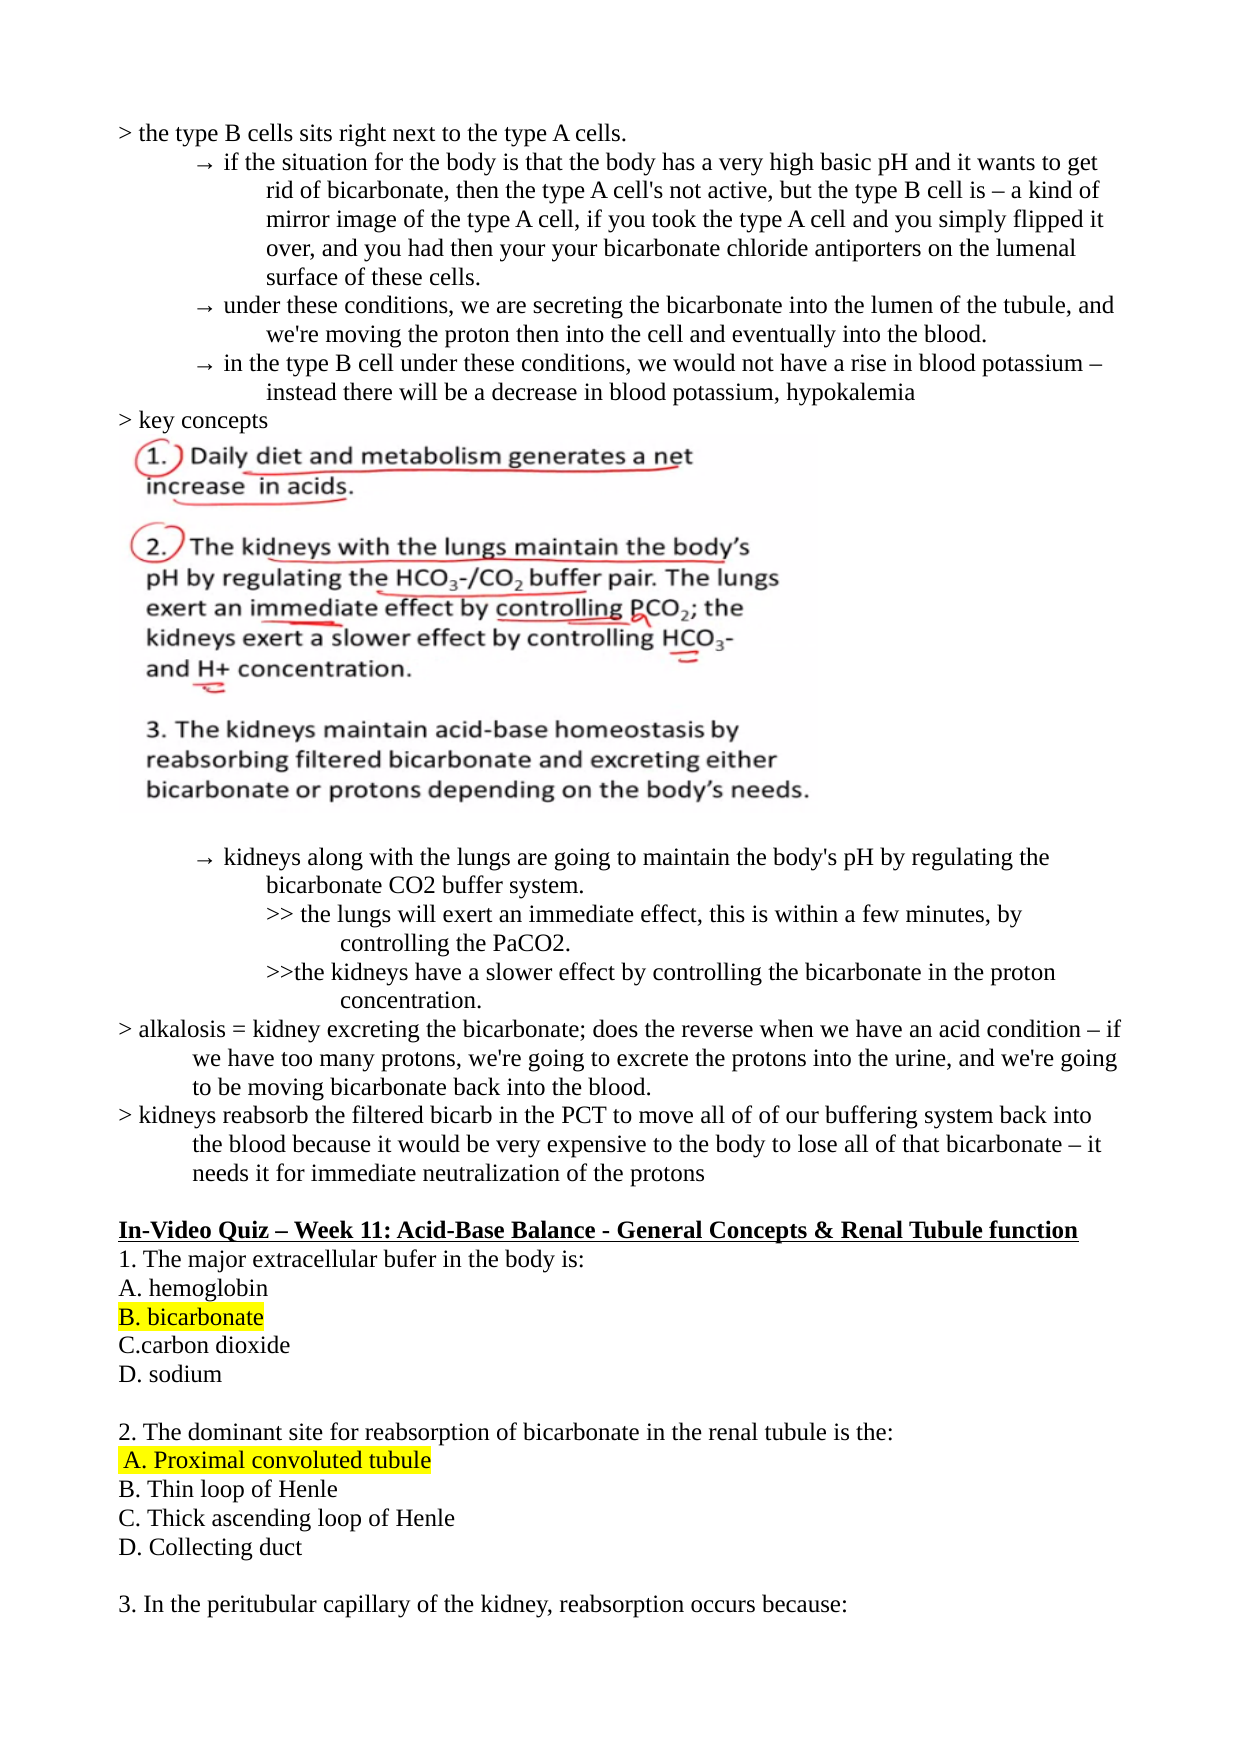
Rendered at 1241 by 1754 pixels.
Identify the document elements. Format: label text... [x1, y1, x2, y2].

text A. hemoglobin [118, 1273, 1122, 1302]
text → kidneys along with the lungs are going to maintain the body's pH by regulating the bicarbonate CO2 buffer system. >> the lungs will exert an immediate effect, this is within a few minutes, by controlling the PaCO2. >>the kidneys have a slower effect by controlling the bicarbonate in the proton concentration. > alkalosis = kidney excreting the bicarbonate; does the reverse when we have an acid condition – if we have too many protons, we're going to excrete the protons into the urine, and we're going to be moving bicarbonate back into the blood. > kidneys reabsorb the filtered bicarb in the PCT to move all of of our buffering system back into the blood because it would be very expensive to the body to lose all of that bicarbonate – it needs it for immediate neutralization of the protons [118, 842, 1122, 1187]
text A. Proximal convoluted tubule [118, 1446, 1122, 1474]
text C.carbon dioxide [118, 1331, 1122, 1359]
text > key concepts [118, 406, 1122, 434]
text D. Collecting duct [118, 1532, 1122, 1561]
text C. Thick ascending loop of Henle [118, 1503, 1122, 1532]
text D. sodium [118, 1359, 1122, 1388]
text 3. In the peritubular capillary of the kidney, reabsorption occurs because: [118, 1589, 1122, 1618]
text 1. The major extracellular bufer in the body is: [118, 1244, 1122, 1273]
text B. bicarbonate [118, 1302, 1122, 1331]
text 2. The dominant site for reabsorption of bicarbonate in the renal tubule is the: [118, 1417, 1122, 1446]
text B. Thin loop of Henle [118, 1474, 1122, 1503]
text > the type B cells sits right next to the type A cells. → if the situation for the body is that the body has a very high basic pH and it wants to get rid of bicarbonate, then the type A cell's not active, but the type B cell is – a kind of mirror image of the type A cell, if you took the type A cell and you simply flipped it over, and you had then your your bicarbonate chloride antiporters on the lumenal surface of these cells. → under these conditions, we are secreting the bicarbonate into the lumen of the tubule, and we're moving the proton then into the cell and eventually into the blood. → in the type B cell under these conditions, we would not have a rise in blood potassium – instead there will be a decrease in blood potassium, hypokalemia [118, 118, 1122, 406]
text In-Video Quiz – Week 11: Acid-Base Balance - General Concepts & Renal Tubule function [118, 1216, 1122, 1244]
